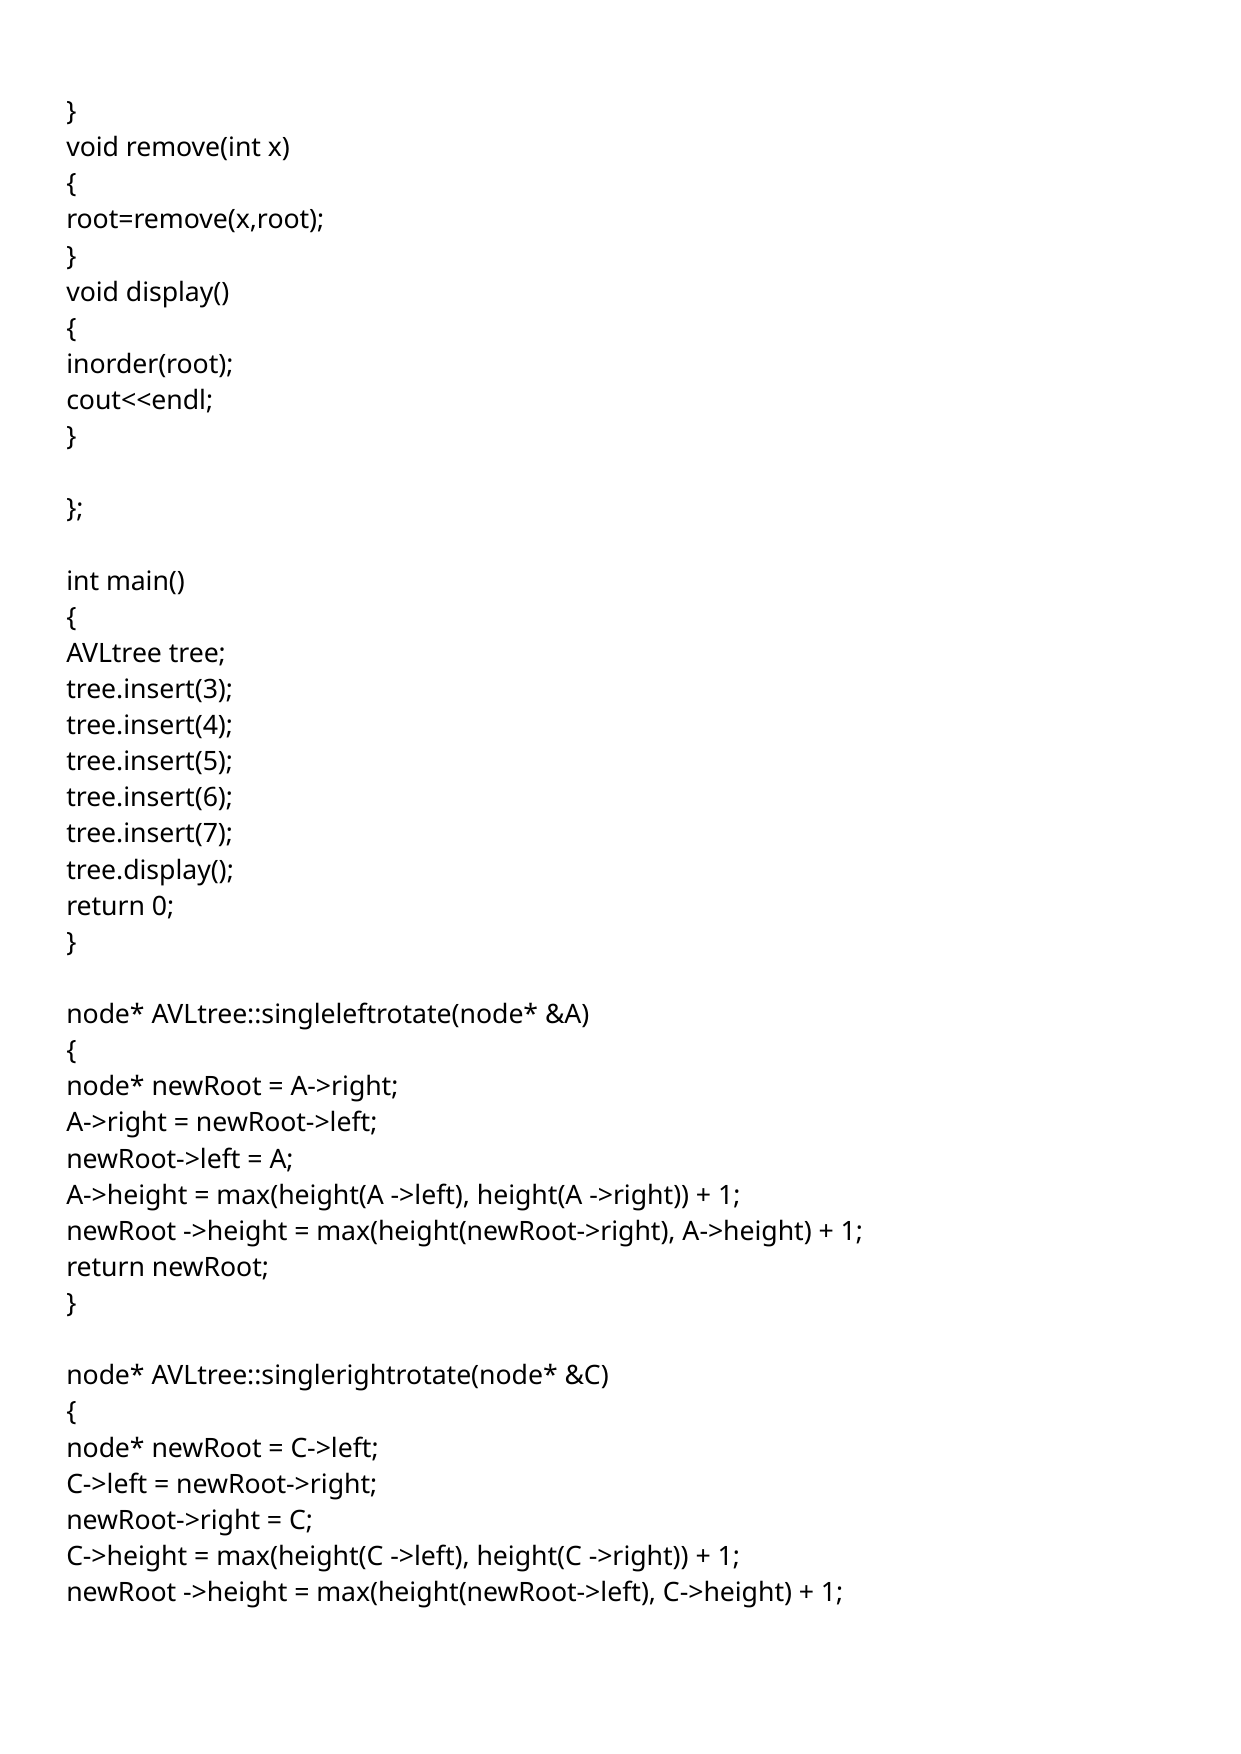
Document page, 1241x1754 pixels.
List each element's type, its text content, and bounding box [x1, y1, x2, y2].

text { [66, 164, 1122, 200]
text tree.insert(4); [66, 706, 1122, 742]
text node* AVLtree::singleleftrotate(node* &A) [66, 995, 1122, 1031]
text newRoot->left = A; [66, 1139, 1122, 1176]
text } [66, 417, 1122, 453]
text return newRoot; [66, 1248, 1122, 1284]
text } [66, 923, 1122, 959]
text AVLtree tree; [66, 634, 1122, 670]
text newRoot ->height = max(height(newRoot->left), C->height) + 1; [66, 1573, 1122, 1609]
text } [66, 237, 1122, 273]
text } [66, 92, 1122, 128]
text void remove(int x) [66, 128, 1122, 164]
text { [66, 598, 1122, 634]
text }; [66, 489, 1122, 526]
text tree.insert(5); [66, 742, 1122, 778]
text newRoot->right = C; [66, 1501, 1122, 1537]
text newRoot ->height = max(height(newRoot->right), A->height) + 1; [66, 1212, 1122, 1248]
text { [66, 1392, 1122, 1428]
text { [66, 309, 1122, 345]
text A->height = max(height(A ->left), height(A ->right)) + 1; [66, 1176, 1122, 1212]
text node* AVLtree::singlerightrotate(node* &C) [66, 1356, 1122, 1392]
text root=remove(x,root); [66, 200, 1122, 237]
text tree.insert(3); [66, 670, 1122, 706]
text return 0; [66, 887, 1122, 923]
text A->right = newRoot->left; [66, 1103, 1122, 1139]
text C->height = max(height(C ->left), height(C ->right)) + 1; [66, 1537, 1122, 1573]
text tree.display(); [66, 851, 1122, 887]
text { [66, 1031, 1122, 1067]
text cout<<endl; [66, 381, 1122, 417]
text node* newRoot = A->right; [66, 1067, 1122, 1103]
text inorder(root); [66, 345, 1122, 381]
text } [66, 1284, 1122, 1320]
text void display() [66, 273, 1122, 309]
text tree.insert(6); [66, 778, 1122, 814]
text int main() [66, 561, 1122, 598]
text node* newRoot = C->left; [66, 1428, 1122, 1465]
text tree.insert(7); [66, 814, 1122, 851]
text C->left = newRoot->right; [66, 1465, 1122, 1501]
